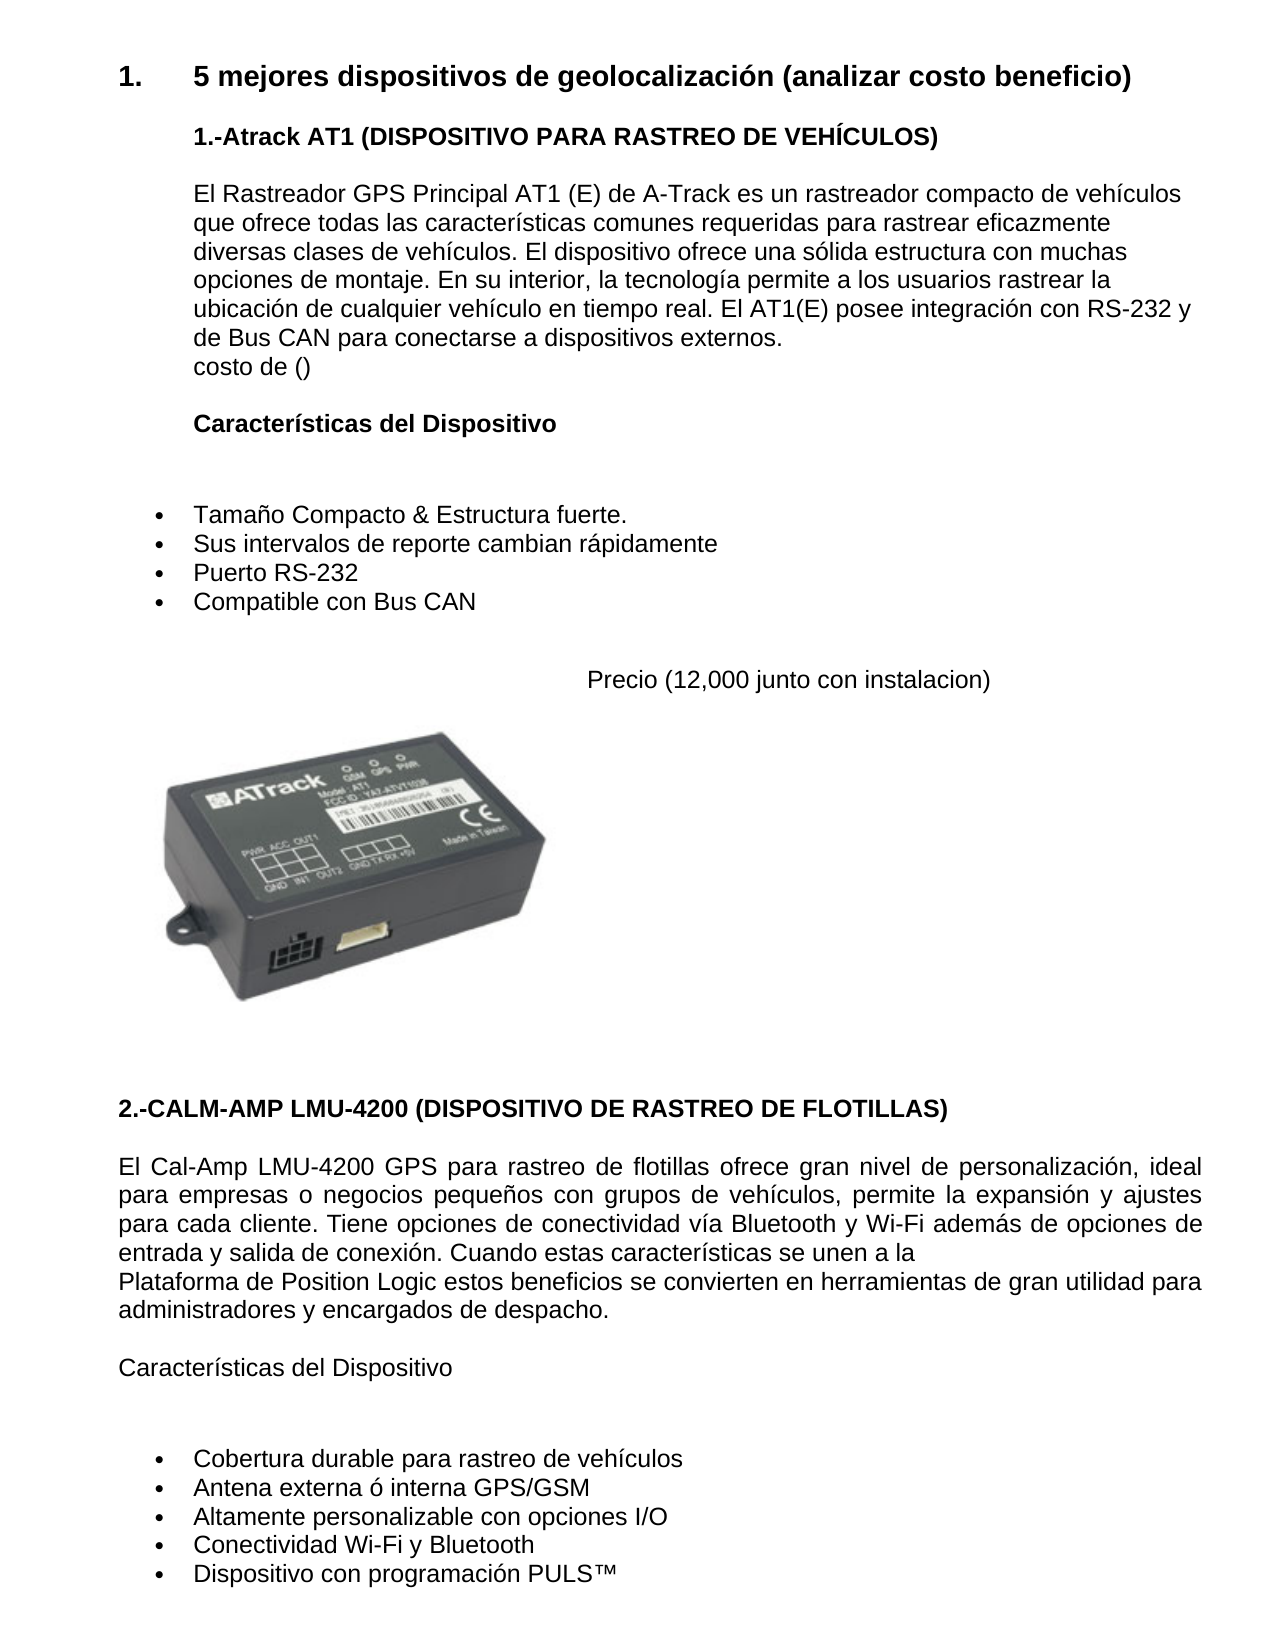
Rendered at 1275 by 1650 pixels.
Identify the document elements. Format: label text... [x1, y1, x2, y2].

text El Rastreador GPS Principal AT1 (E) de A-Track es un rastreador compacto de vehículos que ofrece todas las características comunes requeridas para rastrear eficazmente diversas clases de vehículos. El dispositivo ofrece una sólida estructura con muchas opciones de montaje. En su interior, la tecnología permite a los usuarios rastrear la ubicación de cualquier vehículo en tiempo real. El AT1(E) posee integración con RS-232 y de Bus CAN para conectarse a dispositivos externos. [193, 179, 1205, 351]
list Antena externa ó interna GPS/GSM [156, 1473, 1205, 1501]
list 5 mejores dispositivos de geolocalización (analizar costo beneficio) [118, 59, 1205, 93]
list Puerto RS-232 [156, 558, 1205, 586]
text Características del Dispositivo [118, 1353, 1205, 1382]
text Características del Dispositivo [193, 409, 1205, 438]
list Sus intervalos de reporte cambian rápidamente [156, 529, 1205, 558]
text El Cal-Amp LMU-4200 GPS para rastreo de flotillas ofrece gran nivel de personalización, ideal para empresas o negocios pequeños con grupos de vehículos, permite la expansión y ajustes para cada cliente. Tiene opciones de conectividad vía Bluetooth y Wi-Fi además de opciones de entrada y salida de conexión. Cuando estas características se unen a la [118, 1151, 1205, 1266]
text costo de () [193, 351, 1205, 380]
text Precio (12,000 junto con instalacion) [118, 665, 1205, 1040]
text Plataforma de Position Logic estos beneficios se convierten en herramientas de gran utilidad para administradores y encargados de despacho. [118, 1266, 1205, 1324]
text 1.-Atrack AT1 (DISPOSITIVO PARA RASTREO DE VEHÍCULOS) [193, 121, 1205, 150]
list Cobertura durable para rastreo de vehículos [156, 1444, 1205, 1473]
list Conectividad Wi-Fi y Bluetooth [156, 1530, 1205, 1559]
list Compatible con Bus CAN [156, 586, 1205, 615]
list Dispositivo con programación PULS™ [156, 1559, 1205, 1588]
list Altamente personalizable con opciones I/O [156, 1501, 1205, 1530]
text 2.-CALM-AMP LMU-4200 (DISPOSITIVO DE RASTREO DE FLOTILLAS) [118, 1094, 1205, 1123]
list Tamaño Compacto & Estructura fuerte. [156, 500, 1205, 529]
